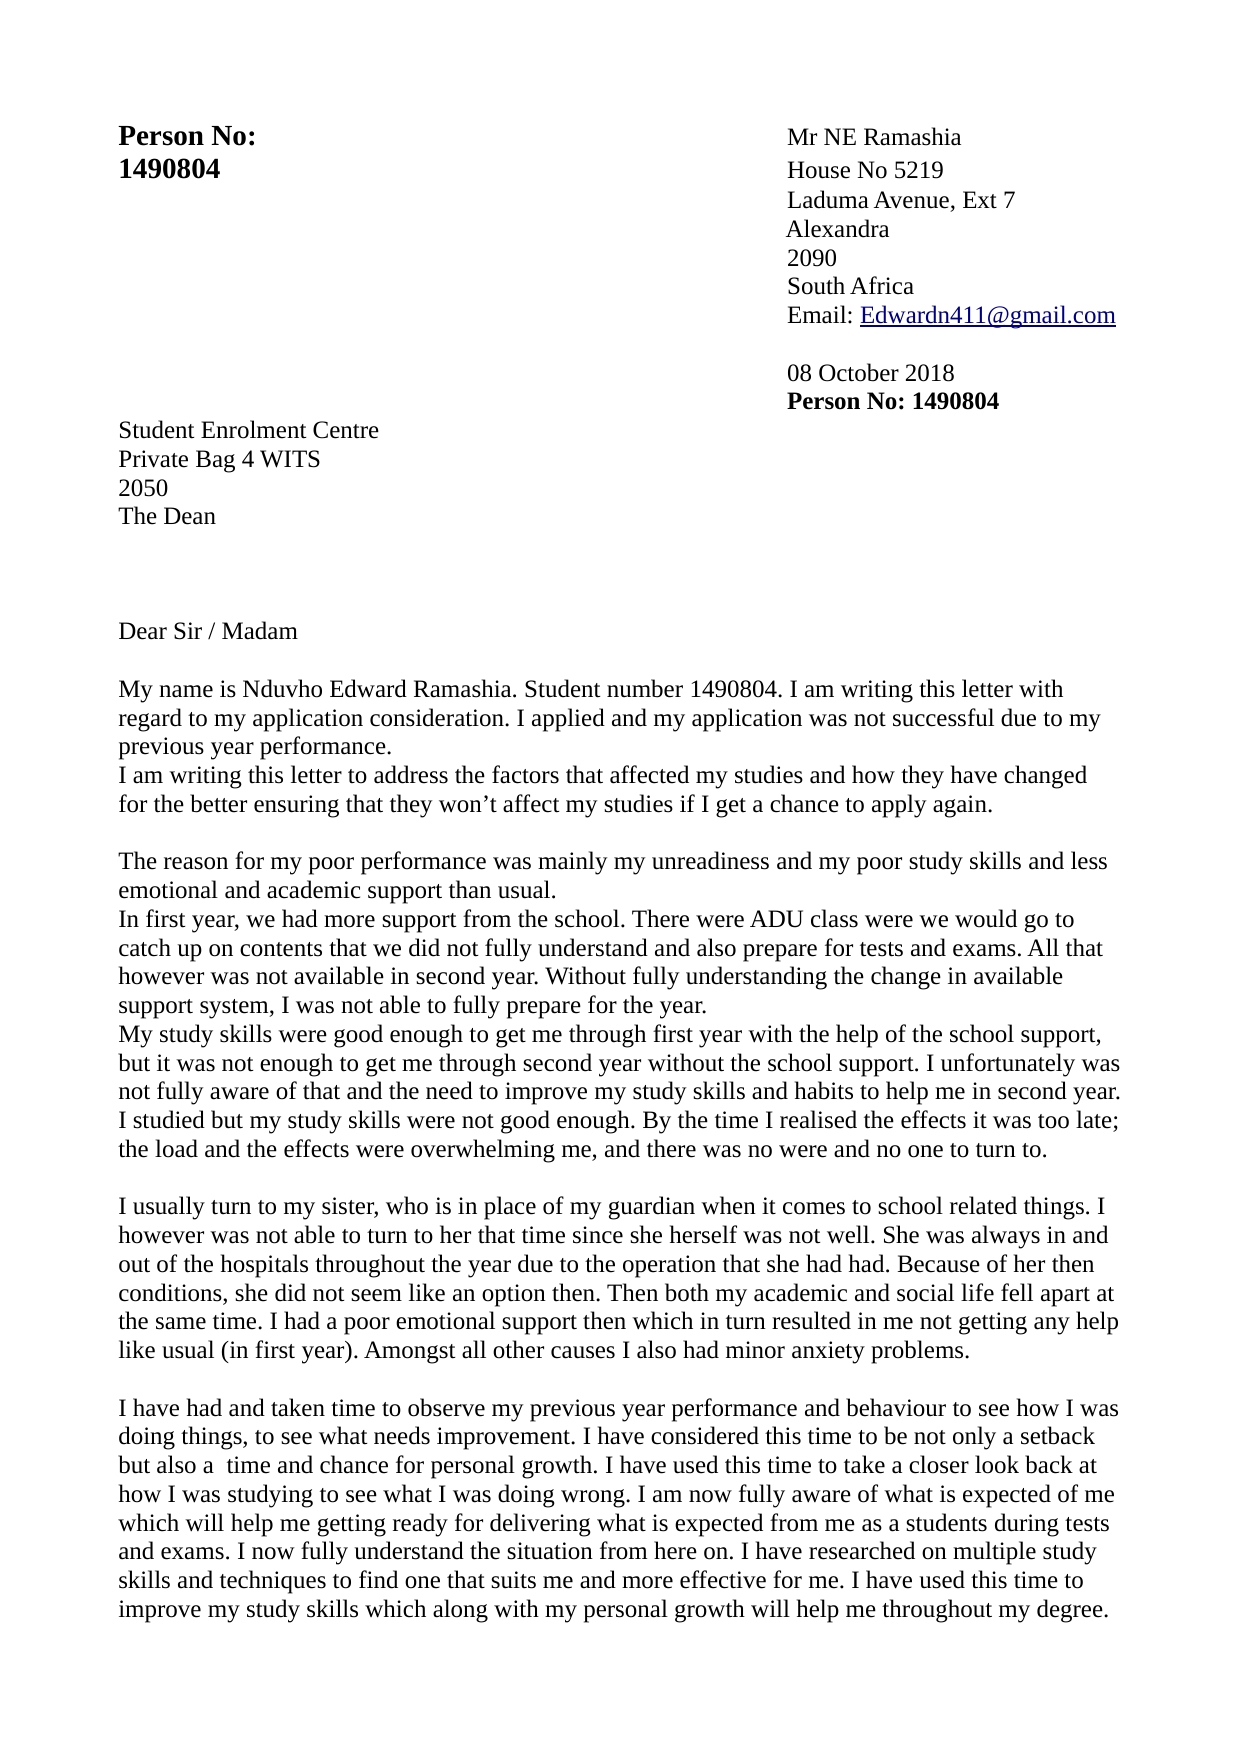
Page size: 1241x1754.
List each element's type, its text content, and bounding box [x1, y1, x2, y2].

text South Africa [118, 271, 1122, 300]
text Email: Edwardn411@gmail.com [118, 300, 1122, 329]
text I am writing this letter to address the factors that affected my studies and how they have changed for the better ensuring that they won’t affect my studies if I get a chance to apply again. [118, 760, 1122, 818]
text 08 October 2018 [118, 358, 1122, 386]
text 1490804 House No 5219 [118, 152, 1122, 185]
text Alexandra [118, 214, 1122, 243]
text My name is Nduvho Edward Ramashia. Student number 1490804. I am writing this letter with regard to my application consideration. I applied and my application was not successful due to my previous year performance. [118, 674, 1122, 760]
text I have had and taken time to observe my previous year performance and behaviour to see how I was doing things, to see what needs improvement. I have considered this time to be not only a setback but also a time and chance for personal growth. I have used this time to take a closer look back at how I was studying to see what I was doing wrong. I am now fully aware of what is expected of me which will help me getting ready for delivering what is expected from me as a students during tests and exams. I now fully understand the situation from here on. I have researched on multiple study skills and techniques to find one that suits me and more effective for me. I have used this time to improve my study skills which along with my personal growth will help me throughout my degree. [118, 1393, 1122, 1623]
text Private Bag 4 WITS [118, 444, 1122, 473]
text Person No: 1490804 [118, 386, 1122, 415]
text The reason for my poor performance was mainly my unreadiness and my poor study skills and less emotional and academic support than usual. [118, 846, 1122, 904]
text Person No: Mr NE Ramashia [118, 118, 1122, 152]
text Laduma Avenue, Ext 7 [118, 185, 1122, 214]
text 2090 [118, 243, 1122, 271]
text Student Enrolment Centre [118, 415, 1122, 444]
text In first year, we had more support from the school. There were ADU class were we would go to catch up on contents that we did not fully understand and also prepare for tests and exams. All that however was not available in second year. Without fully understanding the change in available support system, I was not able to fully prepare for the year. [118, 904, 1122, 1019]
text Dear Sir / Madam [118, 616, 1122, 645]
text I usually turn to my sister, who is in place of my guardian when it comes to school related things. I however was not able to turn to her that time since she herself was not well. She was always in and out of the hospitals throughout the year due to the operation that she had had. Because of her then conditions, she did not seem like an option then. Then both my academic and social life fell apart at the same time. I had a poor emotional support then which in turn resulted in me not getting any help like usual (in first year). Amongst all other causes I also had minor anxiety problems. [118, 1191, 1122, 1364]
text 2050 [118, 473, 1122, 501]
text My study skills were good enough to get me through first year with the help of the school support, but it was not enough to get me through second year without the school support. I unfortunately was not fully aware of that and the need to improve my study skills and habits to help me in second year. I studied but my study skills were not good enough. By the time I realised the effects it was too late; the load and the effects were overwhelming me, and there was no were and no one to turn to. [118, 1019, 1122, 1163]
text The Dean [118, 501, 1122, 530]
